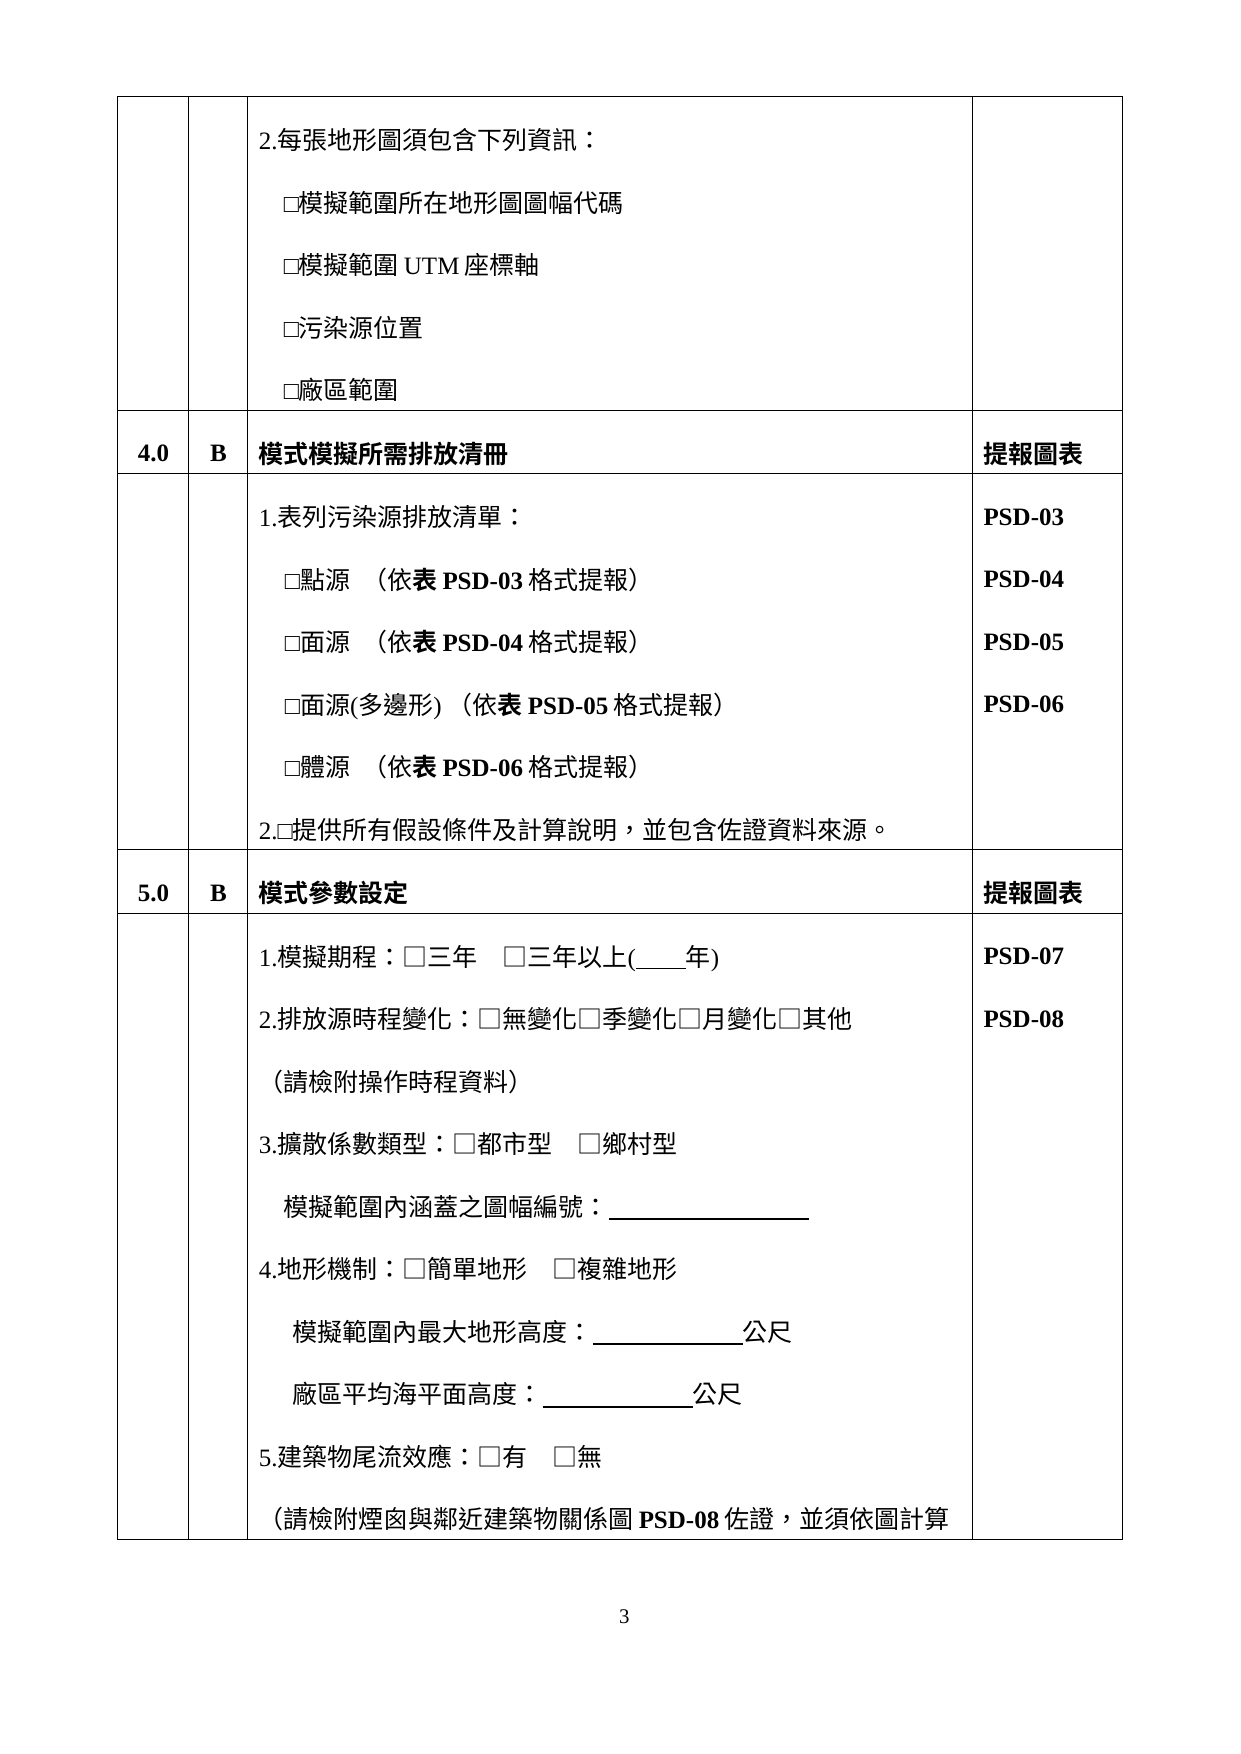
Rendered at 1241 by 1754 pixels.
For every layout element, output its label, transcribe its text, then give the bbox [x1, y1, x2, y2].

table_cell [118, 97, 188, 410]
table_cell B [189, 850, 247, 913]
table_cell 4.0 [118, 411, 188, 473]
table_cell 提報圖表 [973, 850, 1122, 913]
table_cell 提報圖表 [973, 411, 1122, 473]
table_cell 模式參數設定 [248, 850, 972, 913]
table_cell 5.0 [118, 850, 188, 913]
table_cell [189, 474, 247, 849]
table_cell [189, 914, 247, 1539]
table_cell [118, 474, 188, 849]
table_cell 2.每張地形圖須包含下列資訊： □模擬範圍所在地形圖圖幅代碼 □模擬範圍UTM座標軸 □污染源位置 □廠區範圍 [248, 97, 972, 410]
table_cell B [189, 411, 247, 473]
table_cell 1.表列污染源排放清單： □點源 （依表PSD-03格式提報） □面源 （依表PSD-04格式提報） □面源(多邊形) （依表PSD-05格式提報） □體源 （依表PSD-06格式提報） 2.□提供所有假設條件及計算說明，並包含佐證資料來源。 [248, 474, 972, 849]
table_cell [973, 97, 1122, 410]
table_cell PSD-07 PSD-08 [973, 914, 1122, 1539]
table_cell [189, 97, 247, 410]
table_cell PSD-03 PSD-04 PSD-05 PSD-06 [973, 474, 1122, 849]
table_cell [118, 914, 188, 1539]
table_cell 1.模擬期程：□三年 □三年以上( 年) 2.排放源時程變化：□無變化□季變化□月變化□其他 （請檢附操作時程資料） 3.擴散係數類型：□都市型 □鄉村型 模擬範圍內涵蓋之圖幅編號： 4.地形機制：□簡單地形 □複雜地形 模擬範圍內最大地形高度： 公尺 廠區平均海平面高度： 公尺 5.建築物尾流效應：□有 □無 （請檢附煙囪與鄰近建築物關係圖PSD-08佐證，並須依圖計算 [248, 914, 972, 1539]
table_cell 模式模擬所需排放清冊 [248, 411, 972, 473]
